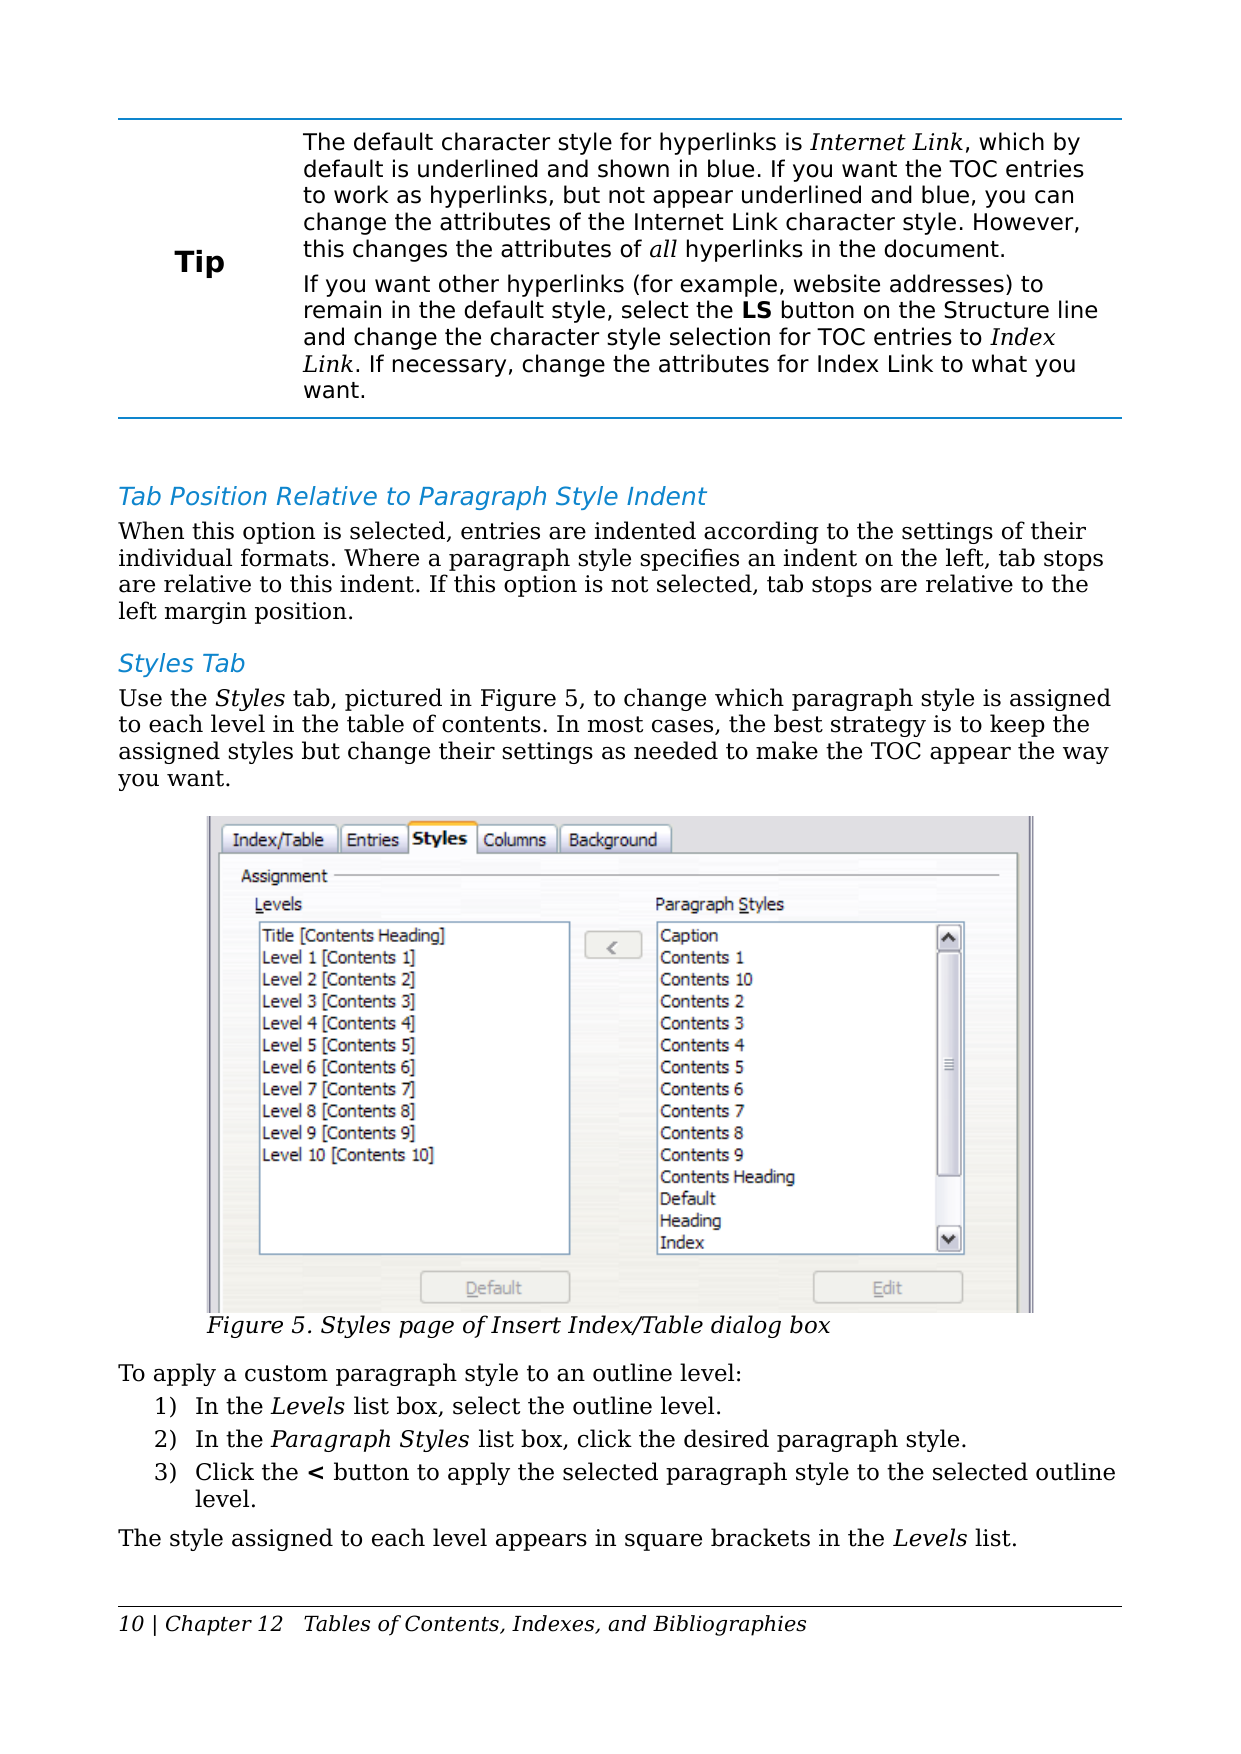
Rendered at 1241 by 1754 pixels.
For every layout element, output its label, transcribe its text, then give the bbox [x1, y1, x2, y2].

text When this option is selected, entries are indented according to the settings of their individual formats. Where a paragraph style specifies an indent on the left, tab stops are relative to this indent. If this option is not selected, tab stops are relative to the left margin position. [118, 518, 1122, 625]
list Click the < button to apply the selected paragraph style to the selected outline level. [177, 1459, 1122, 1513]
picture [206, 816, 1034, 1313]
list In the Levels list box, select the outline level. [177, 1393, 1122, 1420]
list In the Paragraph Styles list box, click the desired paragraph style. [177, 1426, 1122, 1453]
text The style assigned to each level appears in square brackets in the Levels list. [118, 1525, 1122, 1552]
subtitle Styles Tab [118, 649, 1122, 678]
list To apply a custom paragraph style to an outline level: [118, 1360, 1122, 1387]
text Figure 5. Styles page of Insert Index/Table dialog box [207, 1313, 1033, 1339]
subtitle Tab Position Relative to Paragraph Style Indent [118, 482, 1122, 512]
text Use the Styles tab, pictured in Figure 5, to change which paragraph style is assigned to each level in the table of contents. In most cases, the best strategy is to keep the assigned styles but change their settings as needed to make the TOC appear the way you want. [118, 685, 1122, 791]
table_header The default character style for hyperlinks is Internet Link, which by default is underlined and shown in blue. If you want the TOC entries to work as hyperlinks, but not appear underlined and blue, you can change the attributes of the Internet Link character style. However, this changes the attributes of all hyperlinks in the document. If you want other hyperlinks (for example, website addresses) to remain in the default style, select the LS button on the Structure line and change the character style selection for TOC entries to Index Link. If necessary, change the attributes for Index Link to what you want. [281, 120, 1122, 417]
table_header Tip [118, 120, 281, 417]
